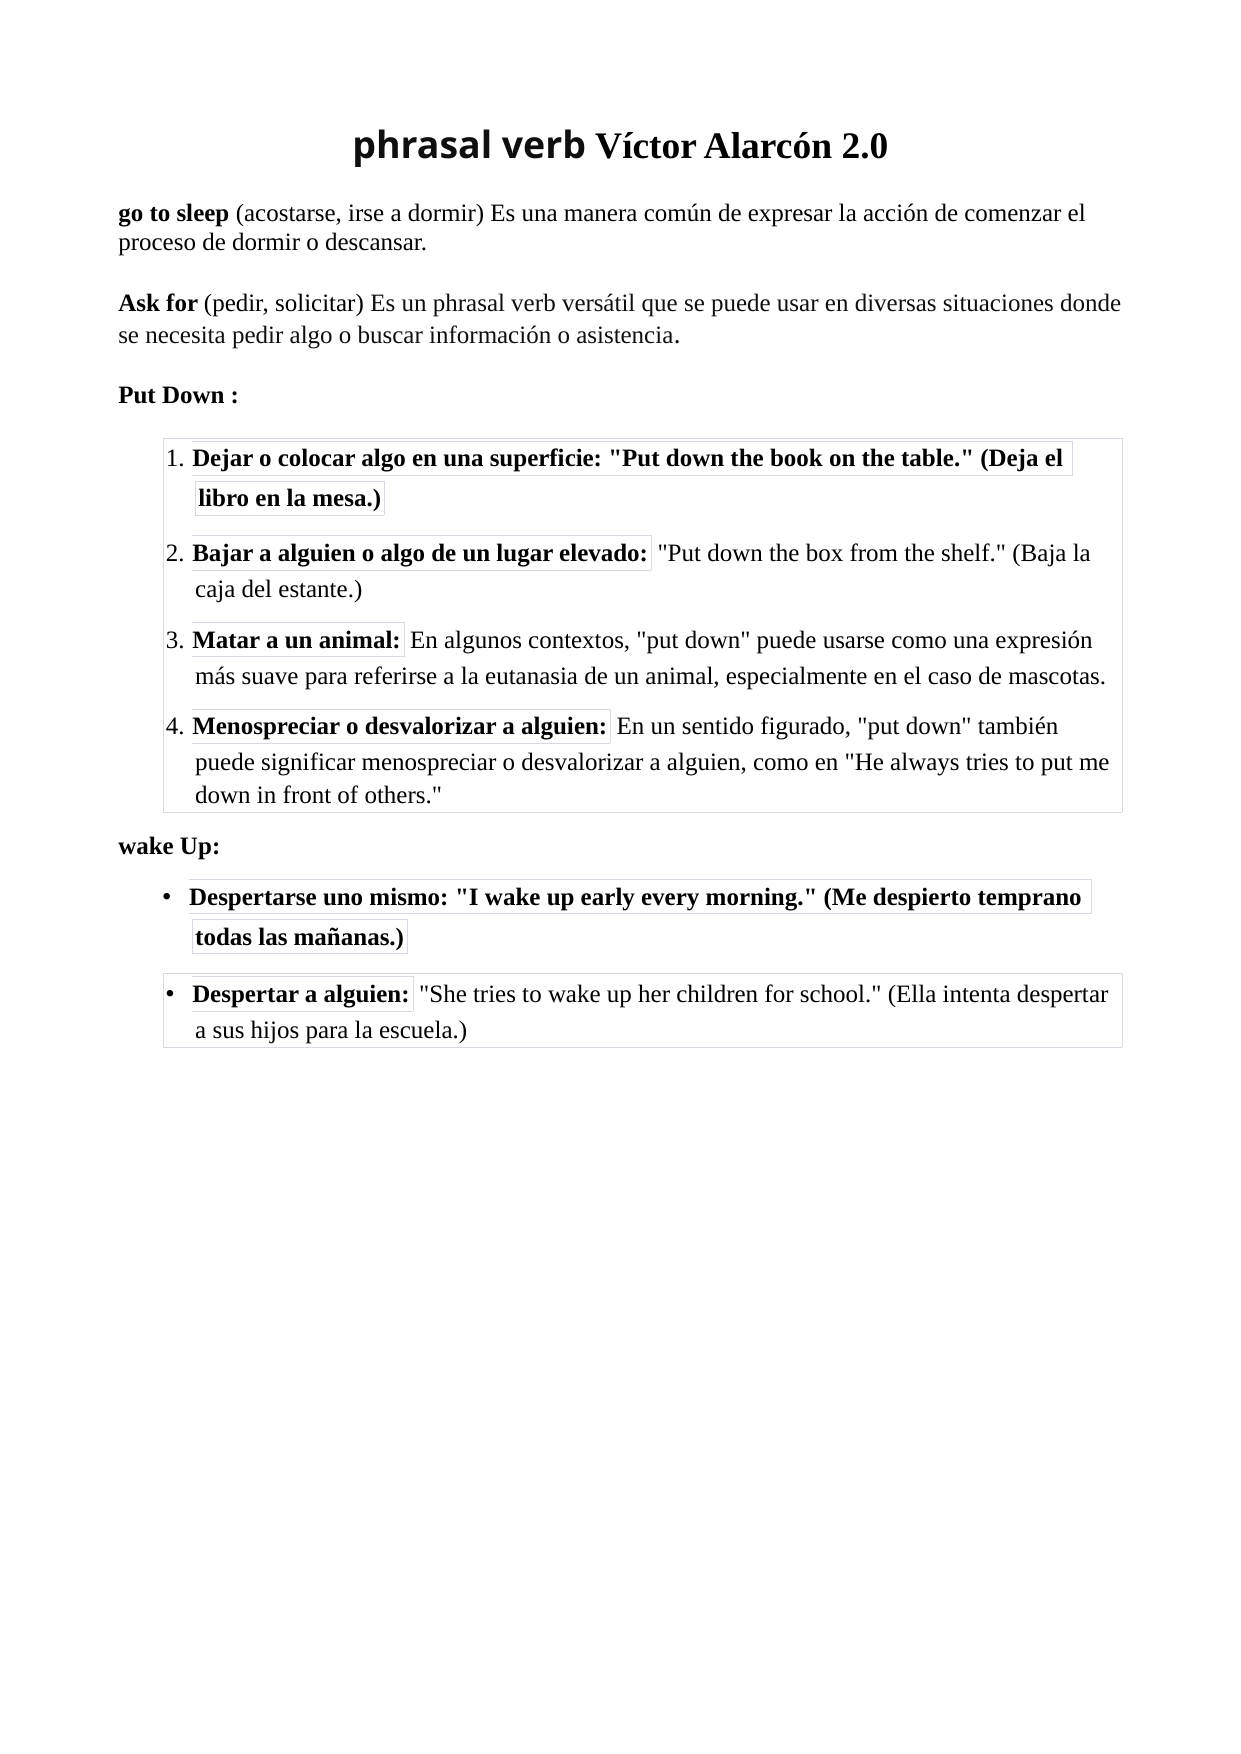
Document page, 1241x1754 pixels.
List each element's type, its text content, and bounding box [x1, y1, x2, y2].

text go to sleep (acostarse, irse a dormir) Es una manera común de expresar la acción de comenzar el proceso de dormir o descansar. [118, 198, 1122, 255]
text Ask for (pedir, solicitar) Es un phrasal verb versátil que se puede usar en diversas situaciones donde se necesita pedir algo o buscar información o asistencia. [118, 288, 1122, 351]
text phrasal verb Víctor Alarcón 2.0 [118, 118, 1122, 169]
list Despertarse uno mismo: "I wake up early every morning." (Me despierto temprano todas las mañanas.) [162, 879, 1122, 953]
list Matar a un animal: En algunos contextos, "put down" puede usarse como una expresión más suave para referirse a la eutanasia de un animal, especialmente en el caso de mascotas. [164, 619, 1122, 689]
list Bajar a alguien o algo de un lugar elevado: "Put down the box from the shelf." (Baja la caja del estante.) [164, 532, 1122, 603]
text wake Up: [118, 831, 1122, 860]
text Put Down : [118, 380, 1122, 409]
list Dejar o colocar algo en una superficie: "Put down the book on the table." (Deja el libro en la mesa.) [164, 439, 1122, 515]
list Menospreciar o desvalorizar a alguien: En un sentido figurado, "put down" también puede significar menospreciar o desvalorizar a alguien, como en "He always tries to put me down in front of others." [164, 705, 1122, 812]
list Despertar a alguien: "She tries to wake up her children for school." (Ella intenta despertar a sus hijos para la escuela.) [164, 974, 1122, 1047]
